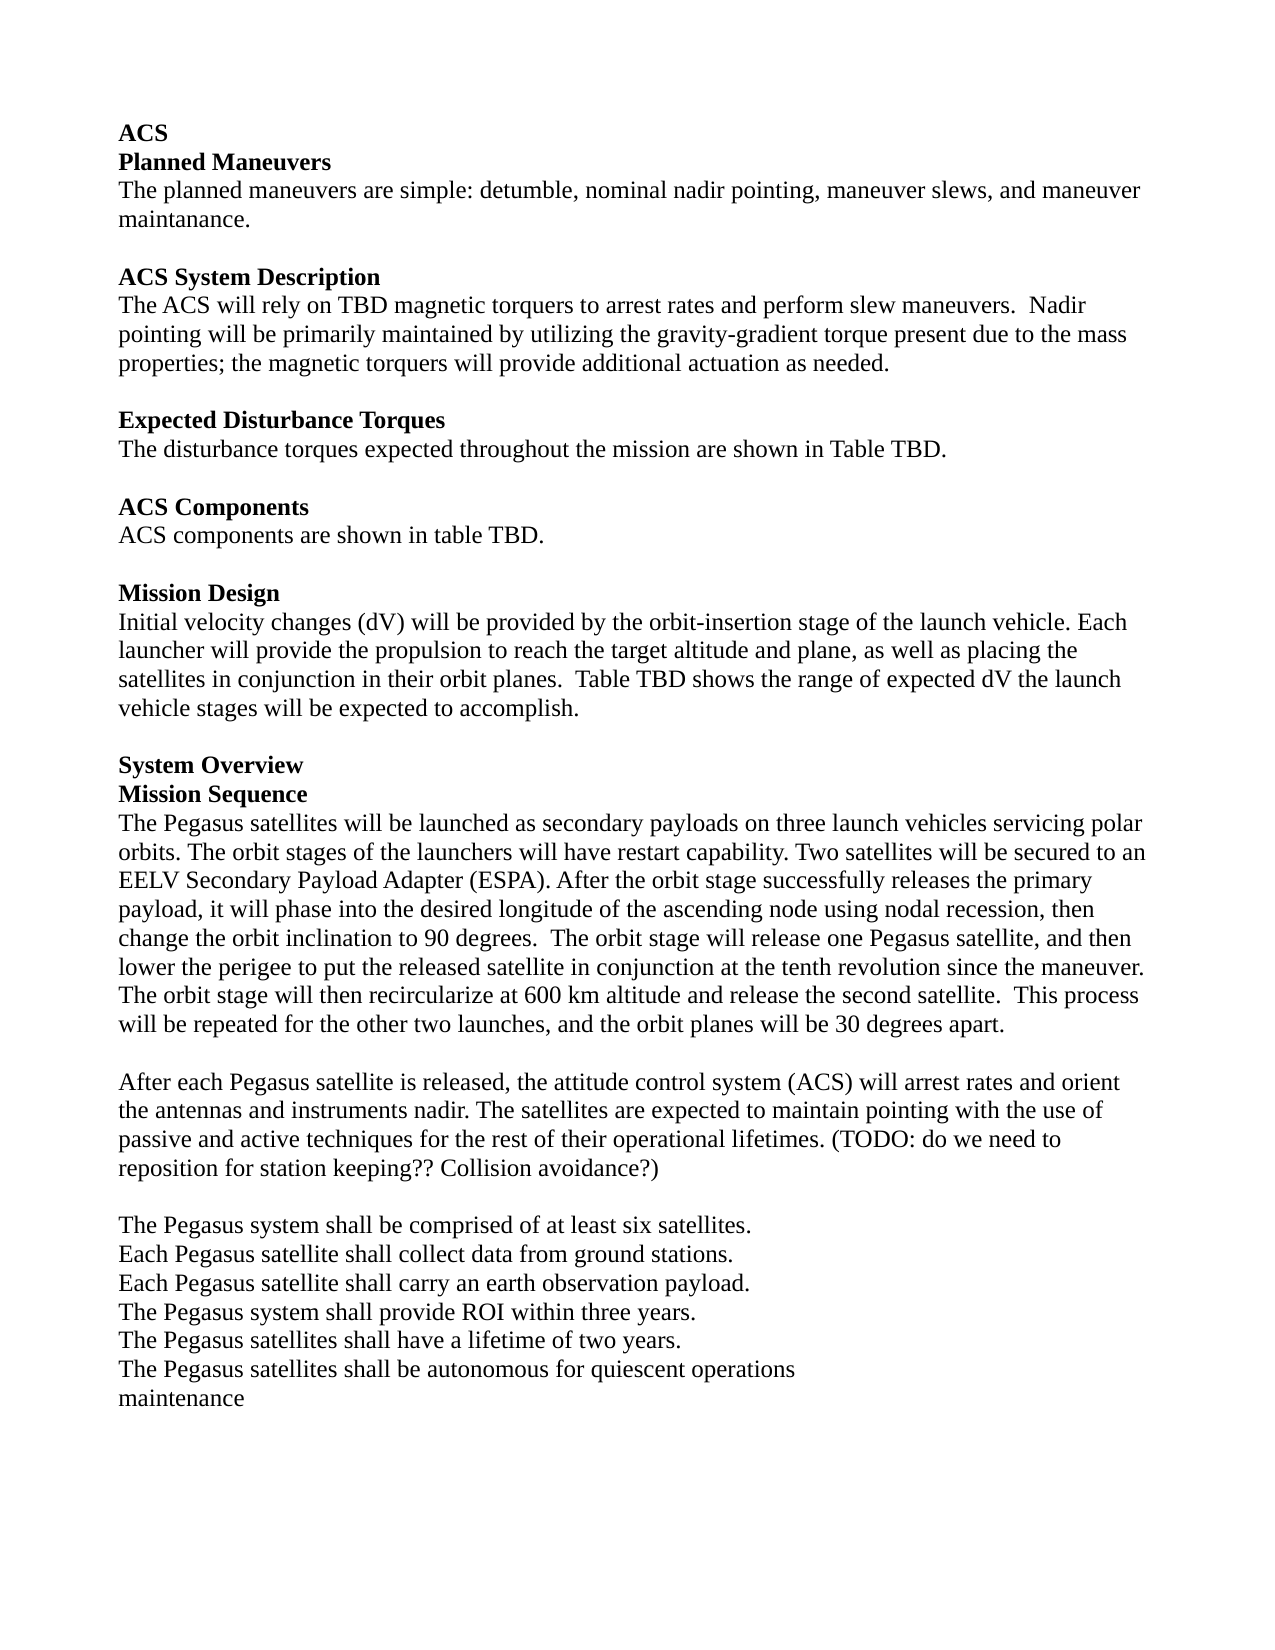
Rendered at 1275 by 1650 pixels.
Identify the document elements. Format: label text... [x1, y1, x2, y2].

text ACS Components [118, 492, 1157, 521]
text After each Pegasus satellite is released, the attitude control system (ACS) will arrest rates and orient the antennas and instruments nadir. The satellites are expected to maintain pointing with the use of passive and active techniques for the rest of their operational lifetimes. (TODO: do we need to reposition for station keeping?? Collision avoidance?) [118, 1067, 1157, 1182]
text maintenance [118, 1383, 1157, 1412]
text The disturbance torques expected throughout the mission are shown in Table TBD. [118, 434, 1157, 463]
text Mission Design [118, 578, 1157, 607]
text ACS [118, 118, 1157, 147]
text Initial velocity changes (dV) will be provided by the orbit-insertion stage of the launch vehicle. Each launcher will provide the propulsion to reach the target altitude and plane, as well as placing the satellites in conjunction in their orbit planes. Table TBD shows the range of expected dV the launch vehicle stages will be expected to accomplish. [118, 607, 1157, 722]
text Each Pegasus satellite shall carry an earth observation payload. [118, 1268, 1157, 1297]
text The Pegasus system shall be comprised of at least six satellites. [118, 1211, 1157, 1239]
text Mission Sequence [118, 779, 1157, 808]
text The Pegasus system shall provide ROI within three years. [118, 1297, 1157, 1326]
text The Pegasus satellites will be launched as secondary payloads on three launch vehicles servicing polar orbits. The orbit stages of the launchers will have restart capability. Two satellites will be secured to an EELV Secondary Payload Adapter (ESPA). After the orbit stage successfully releases the primary payload, it will phase into the desired longitude of the ascending node using nodal recession, then change the orbit inclination to 90 degrees. The orbit stage will release one Pegasus satellite, and then lower the perigee to put the released satellite in conjunction at the tenth revolution since the maneuver. The orbit stage will then recircularize at 600 km altitude and release the second satellite. This process will be repeated for the other two launches, and the orbit planes will be 30 degrees apart. [118, 808, 1157, 1038]
text The planned maneuvers are simple: detumble, nominal nadir pointing, maneuver slews, and maneuver maintanance. [118, 176, 1157, 233]
text Each Pegasus satellite shall collect data from ground stations. [118, 1239, 1157, 1268]
text Planned Maneuvers [118, 147, 1157, 176]
text System Overview [118, 751, 1157, 779]
text The ACS will rely on TBD magnetic torquers to arrest rates and perform slew maneuvers. Nadir pointing will be primarily maintained by utilizing the gravity-gradient torque present due to the mass properties; the magnetic torquers will provide additional actuation as needed. [118, 291, 1157, 377]
text ACS components are shown in table TBD. [118, 521, 1157, 549]
text Expected Disturbance Torques [118, 406, 1157, 434]
text The Pegasus satellites shall be autonomous for quiescent operations [118, 1354, 1157, 1383]
text The Pegasus satellites shall have a lifetime of two years. [118, 1326, 1157, 1354]
text ACS System Description [118, 262, 1157, 291]
